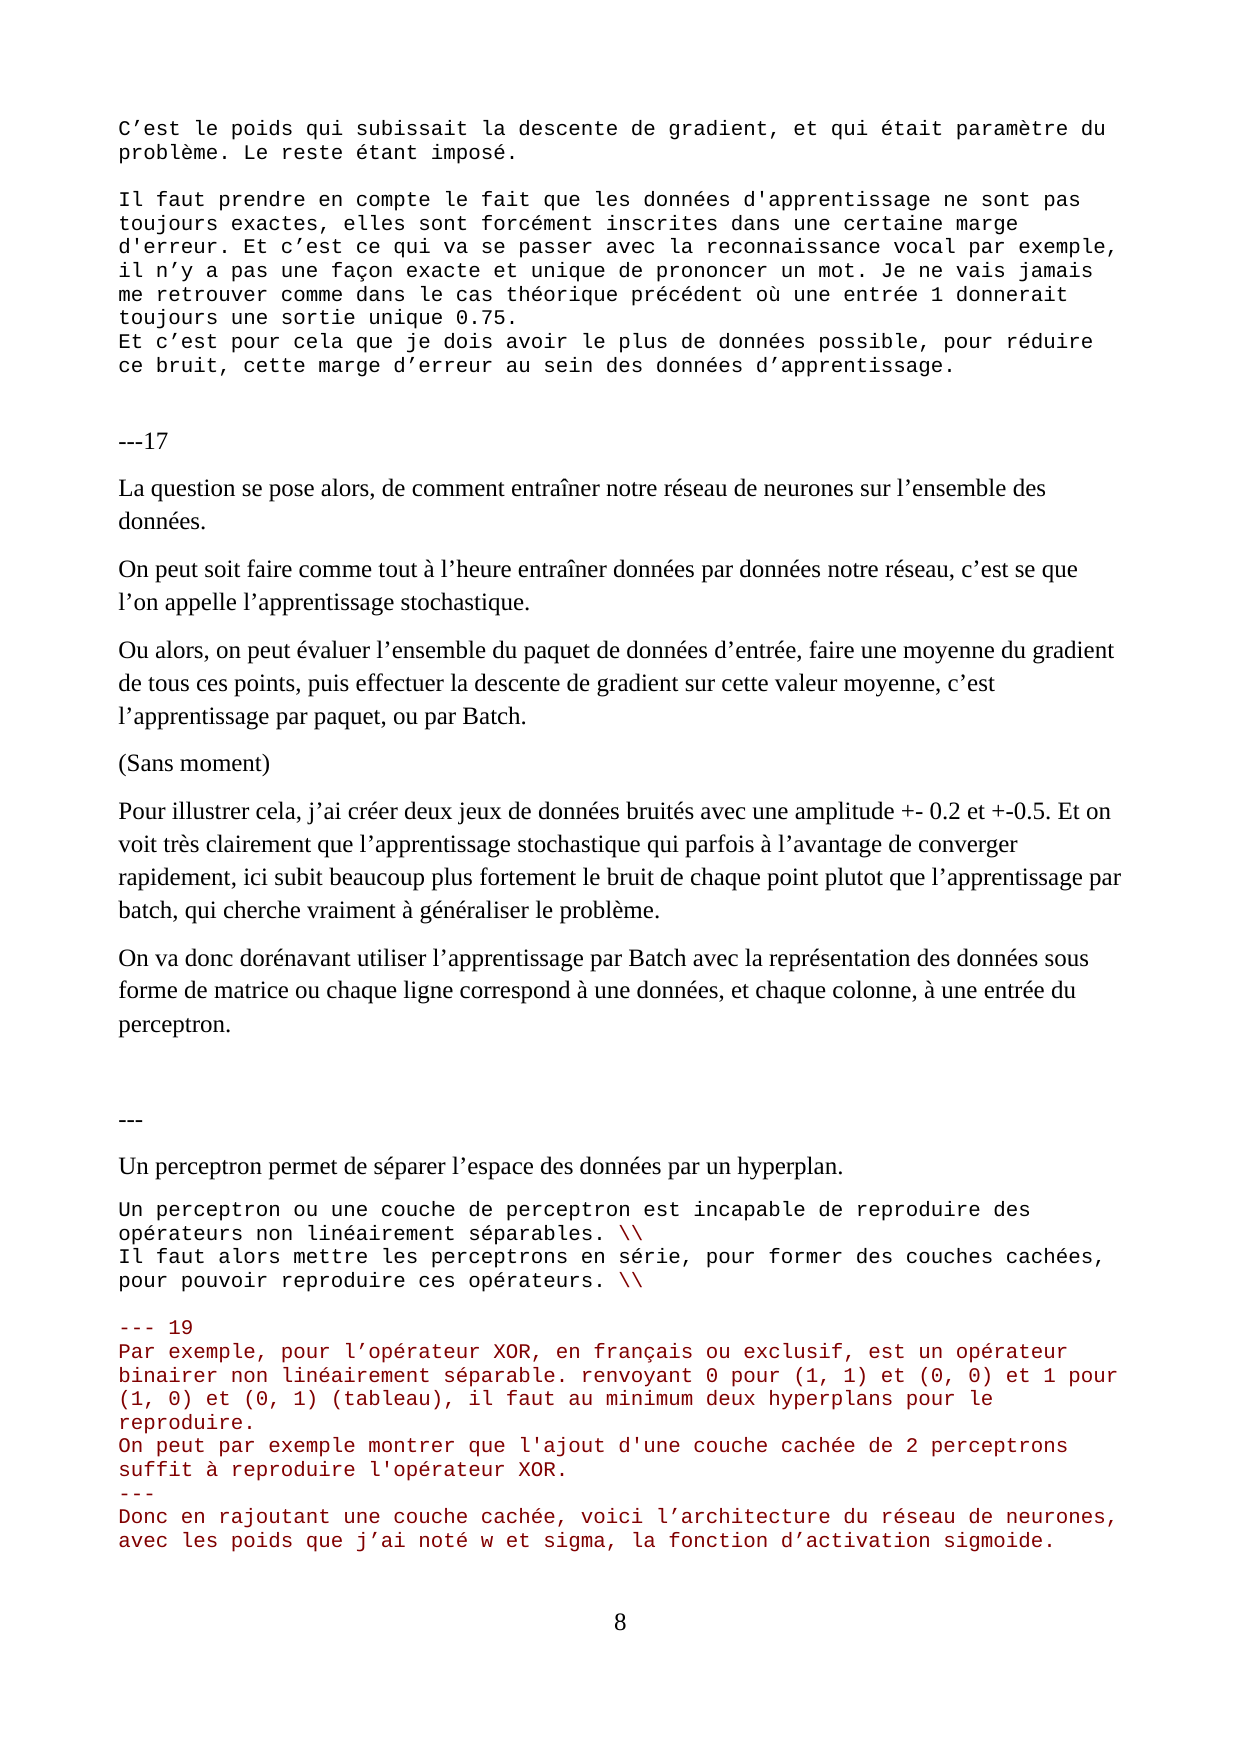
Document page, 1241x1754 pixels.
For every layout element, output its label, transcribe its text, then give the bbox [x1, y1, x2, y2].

text Un perceptron ou une couche de perceptron est incapable de reproduire des opérateurs non linéairement séparables. \\ [118, 1199, 1122, 1246]
text Il faut prendre en compte le fait que les données d'apprentissage ne sont pas toujours exactes, elles sont forcément inscrites dans une certaine marge d'erreur. Et c’est ce qui va se passer avec la reconnaissance vocal par exemple, il n’y a pas une façon exacte et unique de prononcer un mot. Je ne vais jamais me retrouver comme dans le cas théorique précédent où une entrée 1 donnerait toujours une sortie unique 0.75. [118, 189, 1122, 331]
text On peut soit faire comme tout à l’heure entraîner données par données notre réseau, c’est se que l’on appelle l’apprentissage stochastique. [118, 554, 1122, 616]
text --- [118, 1483, 1122, 1506]
text Et c’est pour cela que je dois avoir le plus de données possible, pour réduire ce bruit, cette marge d’erreur au sein des données d’apprentissage. [118, 331, 1122, 378]
text On va donc dorénavant utiliser l’apprentissage par Batch avec la représentation des données sous forme de matrice ou chaque ligne correspond à une données, et chaque colonne, à une entrée du perceptron. [118, 943, 1122, 1037]
text Pour illustrer cela, j’ai créer deux jeux de données bruités avec une amplitude +- 0.2 et +-0.5. Et on voit très clairement que l’apprentissage stochastique qui parfois à l’avantage de converger rapidement, ici subit beaucoup plus fortement le bruit de chaque point plutot que l’apprentissage par batch, qui cherche vraiment à généraliser le problème. [118, 796, 1122, 924]
text On peut par exemple montrer que l'ajout d'une couche cachée de 2 perceptrons [118, 1436, 1122, 1459]
text La question se pose alors, de comment entraîner notre réseau de neurones sur l’ensemble des données. [118, 473, 1122, 535]
text suffit à reproduire l'opérateur XOR. [118, 1459, 1122, 1483]
text ---17 [118, 426, 1122, 454]
text (Sans moment) [118, 748, 1122, 777]
text Par exemple, pour l’opérateur XOR, en français ou exclusif, est un opérateur binairer non linéairement séparable. renvoyant 0 pour (1, 1) et (0, 0) et 1 pour (1, 0) et (0, 1) (tableau), il faut au minimum deux hyperplans pour le reproduire. [118, 1341, 1122, 1436]
text Ou alors, on peut évaluer l’ensemble du paquet de données d’entrée, faire une moyenne du gradient de tous ces points, puis effectuer la descente de gradient sur cette valeur moyenne, c’est l’apprentissage par paquet, ou par Batch. [118, 635, 1122, 729]
text --- 19 [118, 1317, 1122, 1341]
text C’est le poids qui subissait la descente de gradient, et qui était paramètre du problème. Le reste étant imposé. [118, 118, 1122, 165]
text --- [118, 1104, 1122, 1133]
text Il faut alors mettre les perceptrons en série, pour former des couches cachées, pour pouvoir reproduire ces opérateurs. \\ [118, 1246, 1122, 1294]
text Un perceptron permet de séparer l’espace des données par un hyperplan. [118, 1151, 1122, 1180]
text Donc en rajoutant une couche cachée, voici l’architecture du réseau de neurones, avec les poids que j’ai noté w et sigma, la fonction d’activation sigmoide. [118, 1506, 1122, 1554]
